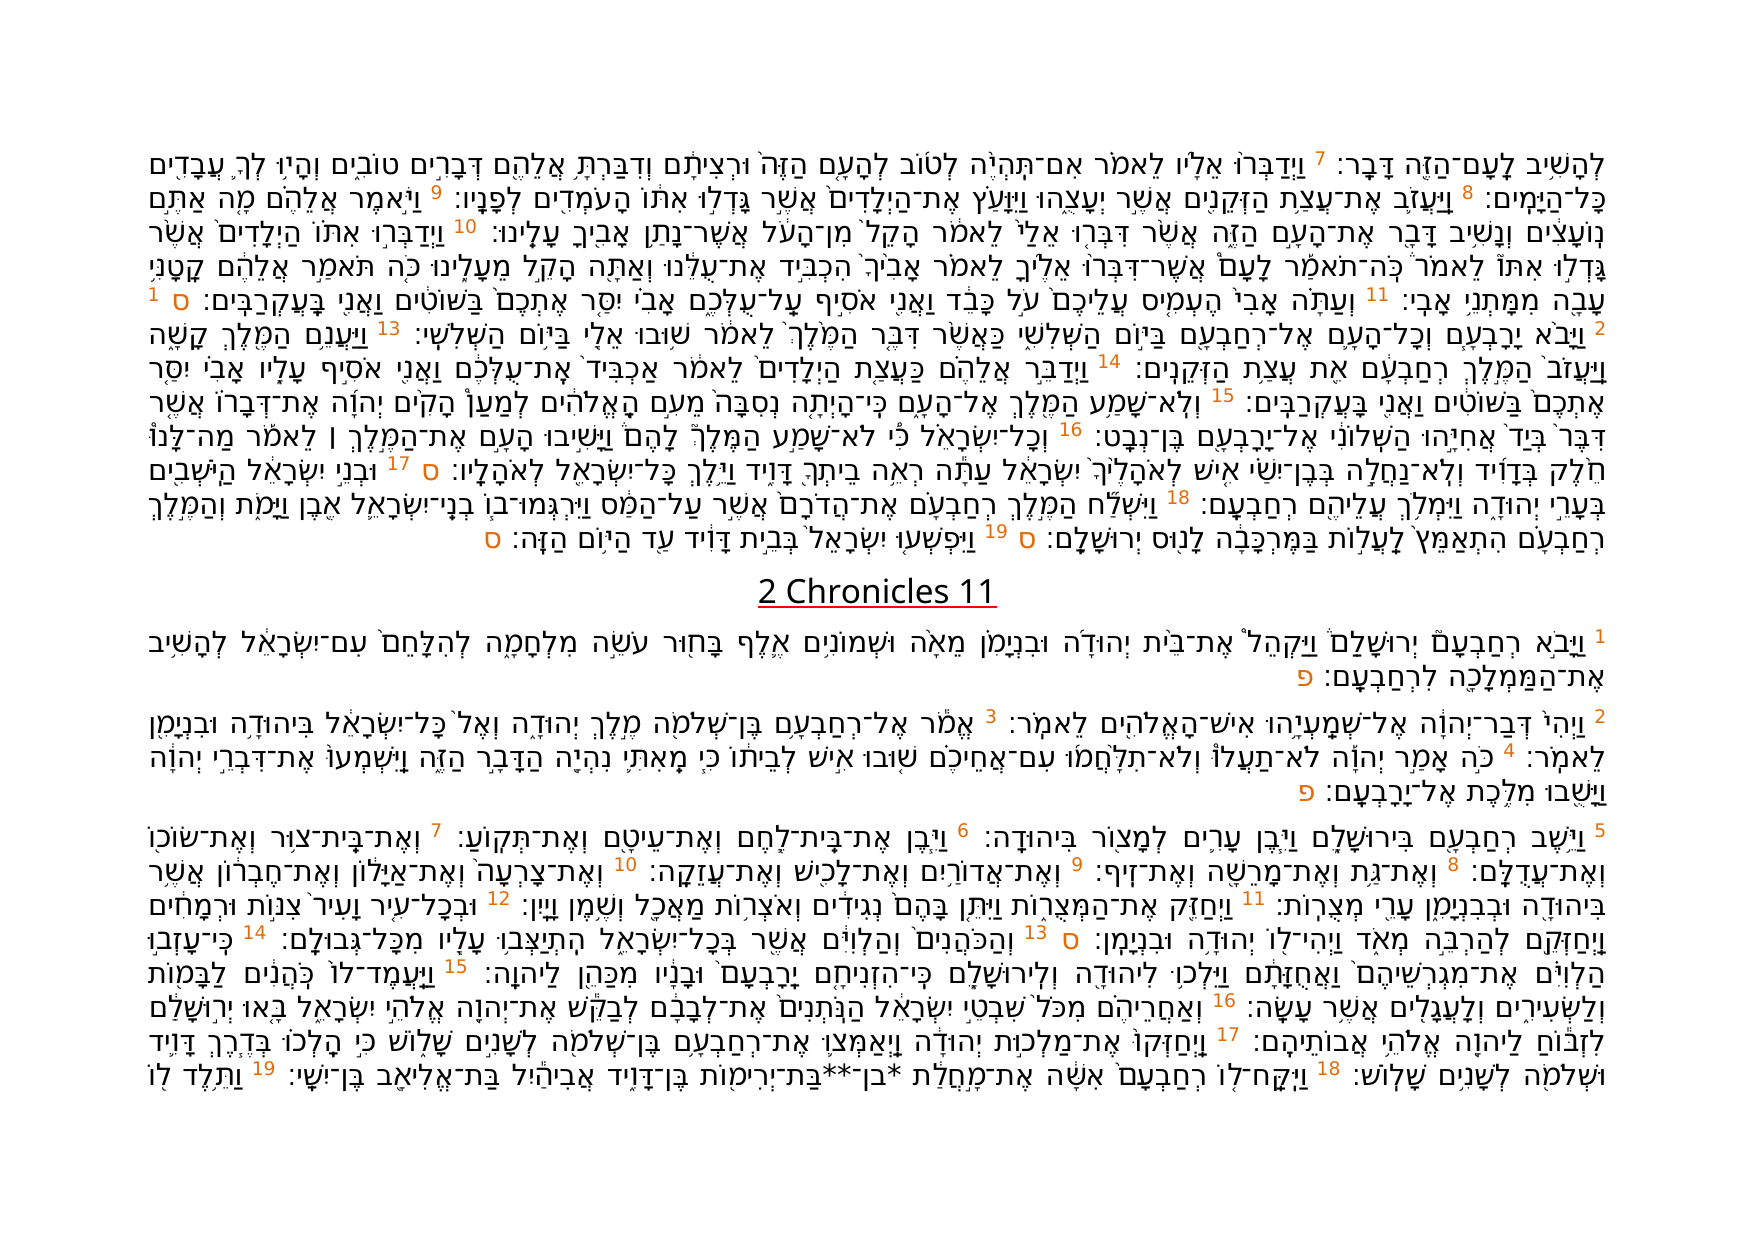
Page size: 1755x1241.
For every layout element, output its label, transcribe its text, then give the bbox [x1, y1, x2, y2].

text 1 וַיָּבֹ֣א רְחַבְעָם֮ יְרוּשָׁלִַם֒ וַיַּקְהֵל֩ אֶת־בֵּ֨ית יְהוּדָ֜ה וּבִנְיָמִ֗ן מֵאָ֨ה וּשְׁמוֹנִ֥ים אֶ֛לֶף בָּח֖וּר עֹשֵׂ֣ה מִלְחָמָ֑ה לְהִלָּחֵם֙ עִם־יִשְׂרָאֵ֔ל לְהָשִׁ֥יב אֶת־הַמַּמְלָכָ֖ה לִרְחַבְעָֽם׃ פ [148, 626, 1606, 693]
text ‬‬‬2 וַיְהִי֙ דְּבַר־יְהוָ֔ה אֶל־שְׁמַֽעְיָ֥הוּ אִישׁ־הָאֱלֹהִ֖ים לֵאמֹֽר׃ ‬‬3 אֱמֹ֕ר אֶל־רְחַבְעָ֥ם בֶּן־שְׁלֹמֹ֖ה מֶ֣לֶךְ יְהוּדָ֑ה וְאֶל֙ כָּל־יִשְׂרָאֵ֔ל בִּיהוּדָ֥ה וּבִנְיָמִ֖ן לֵאמֹֽר׃ ‬‬4 כֹּ֣ה אָמַ֣ר יְהוָ֡ה לֹא־תַעֲלוּ֩ וְלֹא־תִלָּ֨חֲמ֜וּ עִם־אֲחֵיכֶ֗ם שׁ֚וּבוּ אִ֣ישׁ לְבֵית֔וֹ כִּ֧י מֵֽאִתִּ֛י נִהְיָ֖ה הַדָּבָ֣ר הַזֶּ֑ה וַֽיִּשְׁמְעוּ֙ אֶת־דִּבְרֵ֣י יְהוָ֔ה וַיָּשֻׁ֖בוּ מִלֶּ֥כֶת אֶל־יָרָבְעָֽם׃ פ ‬‬‬‬‬ [148, 706, 1606, 808]
text 1 וַיֵּ֥לֶךְ רְחַבְעָ֖ם שְׁכֶ֑מָה כִּ֥י שְׁכֶ֛ם בָּ֥אוּ כָל־יִשְׂרָאֵ֖ל לְהַמְלִ֥יךְ אֹתֽוֹ׃ 2 וַיְהִ֞י כִּשְׁמֹ֨עַ יָרָבְעָ֤ם בֶּן־נְבָט֙ וְה֣וּא בְמִצְרַ֔יִם אֲשֶׁ֣ר בָּרַ֔ח מִפְּנֵ֖י שְׁלֹמֹ֣ה הַמֶּ֑לֶךְ וַיָּ֥שָׁב יָרָבְעָ֖ם מִמִּצְרָֽיִם׃ ‬‬3 וַֽיִּשְׁלְחוּ֙ וַיִּקְרְאוּ־ל֔וֹ וַיָּבֹ֥א יָרָבְעָ֖ם וְכָל־יִשְׂרָאֵ֑ל וַֽיְדַבְּר֔וּ אֶל־רְחַבְעָ֖ם לֵאמֹֽר׃ ‬‬4 אָבִ֖יךָ הִקְשָׁ֣ה אֶת־עֻלֵּ֑נוּ וְעַתָּ֡ה הָקֵל֩ מֵעֲבֹדַ֨ת אָבִ֜יךָ הַקָּשָׁ֗ה וּמֵעֻלּ֧וֹ הַכָּבֵ֛ד אֲשֶׁר־נָתַ֥ן עָלֵ֖ינוּ וְנַֽעַבְדֶֽךָּ׃ ‬‬5 וַיֹּ֣אמֶר אֲלֵהֶ֗ם ע֛וֹד שְׁלֹ֥שֶׁת יָמִ֖ים וְשׁ֣וּבוּ אֵלָ֑י וַיֵּ֖לֶךְ הָעָֽם׃ ס ‬‬6 וַיִּוָּעַ֞ץ הַמֶּ֣לֶךְ רְחַבְעָ֗ם אֶת־הַזְּקֵנִים֙ אֲשֶׁר־הָי֣וּ עֹֽמְדִ֗ים לִפְנֵי֙ שְׁלֹמֹ֣ה אָבִ֔יו בִּֽהְיֹת֥וֹ חַ֖י לֵאמֹ֑ר אֵ֚יךְ אַתֶּ֣ם נֽוֹעָצִ֔ים לְהָשִׁ֥יב לָֽעָם־הַזֶּ֖ה דָּבָֽר׃ ‬‬7 וַיְדַבְּר֨וּ אֵלָ֜יו לֵאמֹ֗ר אִם־תִּֽהְיֶ֨ה לְט֜וֹב לְהָעָ֤ם הַזֶּה֙ וּרְצִיתָ֔ם וְדִבַּרְתָּ֥ אֲלֵהֶ֖ם דְּבָרִ֣ים טוֹבִ֑ים וְהָי֥וּ לְךָ֛ עֲבָדִ֖ים כָּל־הַיָּמִֽים׃ ‬‬8 וַֽיַּעֲזֹ֛ב אֶת־עֲצַ֥ת הַזְּקֵנִ֖ים אֲשֶׁ֣ר יְעָצֻ֑הוּ וַיִּוָּעַ֗ץ אֶת־הַיְלָדִים֙ אֲשֶׁ֣ר גָּדְל֣וּ אִתּ֔וֹ הָעֹמְדִ֖ים לְפָנָֽיו׃ ‬‬9 וַיֹּ֣אמֶר אֲלֵהֶ֗ם מָ֚ה אַתֶּ֣ם נֽוֹעָצִ֔ים וְנָשִׁ֥יב דָּבָ֖ר אֶת־הָעָ֣ם הַזֶּ֑ה אֲשֶׁ֨ר דִּבְּר֤וּ אֵלַי֙ לֵאמֹ֔ר הָקֵל֙ מִן־הָעֹ֔ל אֲשֶׁר־נָתַ֥ן אָבִ֖יךָ עָלֵֽינוּ׃ ‬‬10 וַיְדַבְּר֣וּ אִתּ֗וֹ הַיְלָדִים֙ אֲשֶׁ֨ר גָּדְל֣וּ אִתּוֹ֮ לֵאמֹר֒ כֹּֽה־תֹאמַ֡ר לָעָם֩ אֲשֶׁר־דִּבְּר֨וּ אֵלֶ֜יךָ לֵאמֹ֗ר אָבִ֙יךָ֙ הִכְבִּ֣יד אֶת־עֻלֵּ֔נוּ וְאַתָּ֖ה הָקֵ֣ל מֵעָלֵ֑ינוּ כֹּ֚ה תֹּאמַ֣ר אֲלֵהֶ֔ם קָֽטָנִּ֥י עָבָ֖ה מִמָּתְנֵ֥י אָבִֽי׃ ‬‬11 וְעַתָּ֗ה אָבִי֙ הֶעְמִ֤יס עֲלֵיכֶם֙ עֹ֣ל כָּבֵ֔ד וַאֲנִ֖י אֹסִ֣יף עַֽל־עֻלְּכֶ֑ם אָבִ֗י יִסַּ֤ר אֶתְכֶם֙ בַּשּׁוֹטִ֔ים וַאֲנִ֖י בָּֽעֲקְרַבִּֽים׃ ס ‬‬12 וַיָּבֹ֨א יָרָבְעָ֧ם וְכָל־הָעָ֛ם אֶל־רְחַבְעָ֖ם בַּיּ֣וֹם הַשְּׁלִשִׁ֑י כַּאֲשֶׁ֨ר דִּבֶּ֤ר הַמֶּ֙לֶךְ֙ לֵאמֹ֔ר שׁ֥וּבוּ אֵלַ֖י בַּיּ֥וֹם הַשְּׁלִשִֽׁי׃ ‬‬13 וַיַּעֲנֵ֥ם הַמֶּ֖לֶךְ קָשָׁ֑ה וַֽיַּעֲזֹב֙ הַמֶּ֣לֶךְ רְחַבְעָ֔ם אֵ֖ת עֲצַ֥ת הַזְּקֵנִֽים׃ ‬‬14 וַיְדַבֵּ֣ר אֲלֵהֶ֗ם כַּעֲצַ֤ת הַיְלָדִים֙ לֵאמֹ֔ר אַכְבִּיד֙ אֶֽת־עֻלְּכֶ֔ם וַאֲנִ֖י אֹסִ֣יף עָלָ֑יו אָבִ֗י יִסַּ֤ר אֶתְכֶם֙ בַּשּׁוֹטִ֔ים וַאֲנִ֖י בָּעֲקְרַבִּֽים׃ ‬‬15 וְלֹֽא־שָׁמַ֥ע הַמֶּ֖לֶךְ אֶל־הָעָ֑ם כִּֽי־הָיְתָ֤ה נְסִבָּה֙ מֵעִ֣ם הֽ͏ָאֱלֹהִ֔ים לְמַעַן֩ הָקִ֨ים יְהוָ֜ה אֶת־דְּבָר֗וֹ אֲשֶׁ֤ר דִּבֶּר֙ בְּיַד֙ אֲחִיָּ֣הוּ הַשִּֽׁלוֹנִ֔י אֶל־יָרָבְעָ֖ם בֶּן־נְבָֽט׃ ‬‬16 וְכָל־יִשְׂרָאֵ֗ל כִּ֠י לֹא־שָׁמַ֣ע הַמֶּלֶךְ֮ לָהֶם֒ וַיָּשִׁ֣יבוּ הָעָ֣ם אֶת־הַמֶּ֣לֶךְ ׀ לֵאמֹ֡ר מַה־לָּנוּ֩ חֵ֨לֶק בְּדָוִ֜יד וְלֹֽא־נַחֲלָ֣ה בְּבֶן־יִשַׁ֗י אִ֤ישׁ לְאֹהָלֶ֙יךָ֙ יִשְׂרָאֵ֔ל עַתָּ֕ה רְאֵ֥ה בֵיתְךָ֖ דָּוִ֑יד וַיֵּ֥לֶךְ כָּל־יִשְׂרָאֵ֖ל לְאֹהָלָֽיו׃ ס ‬‬17 וּבְנֵ֣י יִשְׂרָאֵ֔ל הַיֹּֽשְׁבִ֖ים בְּעָרֵ֣י יְהוּדָ֑ה וַיִּמְלֹ֥ךְ עֲלֵיהֶ֖ם רְחַבְעָֽם׃ ‬‬18 וַיִּשְׁלַ֞ח הַמֶּ֣לֶךְ רְחַבְעָ֗ם אֶת־הֲדֹרָם֙ אֲשֶׁ֣ר עַל־הַמַּ֔ס וַיִּרְגְּמוּ־ב֧וֹ בְנֵֽי־יִשְׂרָאֵ֛ל אֶ֖בֶן וַיָּמֹ֑ת וְהַמֶּ֣לֶךְ רְחַבְעָ֗ם הִתְאַמֵּץ֙ לַֽעֲל֣וֹת בַּמֶּרְכָּבָ֔ה לָנ֖וּס יְרוּשָׁלָֽ͏ִם׃ ס ‬‬19 וַיִּפְשְׁע֤וּ יִשְׂרָאֵל֙ בְּבֵ֣ית דָּוִ֔יד עַ֖ד הַיּ֥וֹם הַזֶּֽה׃ ס ‬‬‬‬‬‬‬‬‬‬‬‬‬‬‬‬‬‬‬‬ [148, 148, 1606, 555]
text 2 Chronicles 11 [148, 568, 1606, 613]
text 5 וַיֵּ֥שֶׁב רְחַבְעָ֖ם בִּירוּשָׁלָ֑͏ִם וַיִּ֧בֶן עָרִ֛ים לְמָצ֖וֹר בִּיהוּדָֽה׃ ‬‬6 וַיִּ֧בֶן אֶת־בֵּֽית־לֶ֛חֶם וְאֶת־עֵיטָ֖ם וְאֶת־תְּקֽוֹעַ׃ ‬‬7 וְאֶת־בֵּֽית־צ֥וּר וְאֶת־שׂוֹכ֖וֹ וְאֶת־עֲדֻלָּֽם׃ ‬‬8 וְאֶת־גַּ֥ת וְאֶת־מָרֵשָׁ֖ה וְאֶת־זִֽיף׃ ‬‬9 וְאֶת־אֲדוֹרַ֥יִם וְאֶת־לָכִ֖ישׁ וְאֶת־עֲזֵקָֽה׃ ‬‬10 וְאֶת־צָרְעָה֙ וְאֶת־אַיָּל֔וֹן וְאֶת־חֶבְר֔וֹן אֲשֶׁ֥ר בִּיהוּדָ֖ה וּבְבִנְיָמִ֑ן עָרֵ֖י מְצֻרֽוֹת׃ ‬‬11 וַיְחַזֵּ֖ק אֶת־הַמְּצֻר֑וֹת וַיִּתֵּ֤ן בָּהֶם֙ נְגִידִ֔ים וְאֹצְר֥וֹת מַאֲכָ֖ל וְשֶׁ֥מֶן וָיָֽיִן׃ ‬‬12 וּבְכָל־עִ֤יר וָעִיר֙ צִנּ֣וֹת וּרְמָחִ֔ים וַֽיְחַזְּקֵ֖ם לְהַרְבֵּ֣ה מְאֹ֑ד וַיְהִי־ל֖וֹ יְהוּדָ֥ה וּבִנְיָמִֽן׃ ס ‬‬13 וְהַכֹּהֲנִים֙ וְהַלְוִיִּ֔ם אֲשֶׁ֖ר בְּכָל־יִשְׂרָאֵ֑ל הִֽתְיַצְּב֥וּ עָלָ֖יו מִכָּל־גְּבוּלָֽם׃ ‬‬14 כִּֽי־עָזְב֣וּ הַלְוִיִּ֗ם אֶת־מִגְרְשֵׁיהֶם֙ וַאֲחֻזָּתָ֔ם וַיֵּלְכ֥וּ לִיהוּדָ֖ה וְלִֽירוּשָׁלָ֑͏ִם כִּֽי־הִזְנִיחָ֤ם יָֽרָבְעָם֙ וּבָנָ֔יו מִכַּהֵ֖ן לַיהוָֽה׃ ‬‬15 וַיַּֽעֲמֶד־לוֹ֙ כֹּֽהֲנִ֔ים לַבָּמ֖וֹת וְלַשְּׂעִירִ֑ים וְלָעֲגָלִ֖ים אֲשֶׁ֥ר עָשָֽׂה׃ ‬‬16 וְאַחֲרֵיהֶ֗ם מִכֹּל֙ שִׁבְטֵ֣י יִשְׂרָאֵ֔ל הַנֹּֽתְנִים֙ אֶת־לְבָבָ֔ם לְבַקֵּ֕שׁ אֶת־יְהוָ֖ה אֱלֹהֵ֣י יִשְׂרָאֵ֑ל בָּ֚אוּ יְר֣וּשָׁלִַ֔ם לִזְבּ֕וֹחַ לַיהוָ֖ה אֱלֹהֵ֥י אֲבוֹתֵיהֶֽם׃ ‬‬17 וַֽיְחַזְּקוּ֙ אֶת־מַלְכ֣וּת יְהוּדָ֔ה וַֽיְאַמְּצ֛וּ אֶת־רְחַבְעָ֥ם בֶּן־שְׁלֹמֹ֖ה לְשָׁנִ֣ים שָׁל֑וֹשׁ כִּ֣י הָֽלְכ֗וּ בְּדֶ֧רֶךְ דָּוִ֛יד וּשְׁלֹמֹ֖ה לְשָׁנִ֥ים שָׁלֽוֹשׁ׃ ‬‬18 וַיִּֽקַּֽח־ל֤וֹ רְחַבְעָם֙ אִשָּׁ֔ה אֶת־מָ֣חֲלַ֔ת *בן־**בַּת־יְרִימ֖וֹת בֶּן־דָּוִ֑יד אֲבִיהַ֕יִל בַּת־אֱלִיאָ֖ב בֶּן־יִשָֽׁי׃ ‬‬19 וַתֵּ֥לֶד ל֖וֹ בָּנִ֑ים אֶת־יְע֥וּשׁ וְאֶת־שְׁמַרְיָ֖ה וְאֶת־זָֽהַם׃ ‬‬20 וְאַחֲרֶ֣יהָ לָקַ֔ח אֶֽת־מַעֲכָ֖ה בַּת־אַבְשָׁל֑וֹם וַתֵּ֣לֶד ל֗וֹ אֶת־אֲבִיָּה֙ וְאֶת־עַתַּ֔י וְאֶת־זִיזָ֖א וְאֶת־שְׁלֹמִֽית׃ ‬‬21 וַיֶּאֱהַ֨ב רְחַבְעָ֜ם אֶת־מַעֲכָ֣ה בַת־אַבְשָׁל֗וֹם מִכָּל־נָשָׁיו֙ וּפִ֣ילַגְשָׁ֔יו כִּ֠י נָשִׁ֤ים שְׁמוֹנֶֽה־עֶשְׂרֵה֙ נָשָׂ֔א וּפִֽילַגְשִׁ֖ים שִׁשִּׁ֑ים וַיּ֗וֹלֶד עֶשְׂרִ֧ים וּשְׁמוֹנָ֛ה בָּנִ֖ים וְשִׁשִּׁ֥ים בָּנֽוֹת׃ ‬‬22 וַיַּֽעֲמֵ֨ד לָרֹ֧אשׁ רְחַבְעָ֛ם אֶת־אֲבִיָּ֥ה בֶֽן־מַעֲכָ֖ה לְנָגִ֣יד בְּאֶחָ֑יו כִּ֖י לְהַמְלִיכֽוֹ׃ ‬‬23 וַיָּבֶן֩ וַיִּפְרֹ֨ץ מִכָּל־בָּנָ֜יו לְֽכָל־אַרְצ֧וֹת יְהוּדָ֣ה וּבִנְיָמִ֗ן לְכֹל֙ עָרֵ֣י הַמְּצֻר֔וֹת וַיִּתֵּ֥ן לָהֶ֛ם הַמָּז֖וֹן לָרֹ֑ב וַיִּשְׁאַ֖ל הֲמ֥וֹן נָשִֽׁים׃ ‬‬‬‬‬‬‬‬‬‬‬‬‬‬‬‬‬‬‬‬‬ [148, 820, 1606, 1092]
